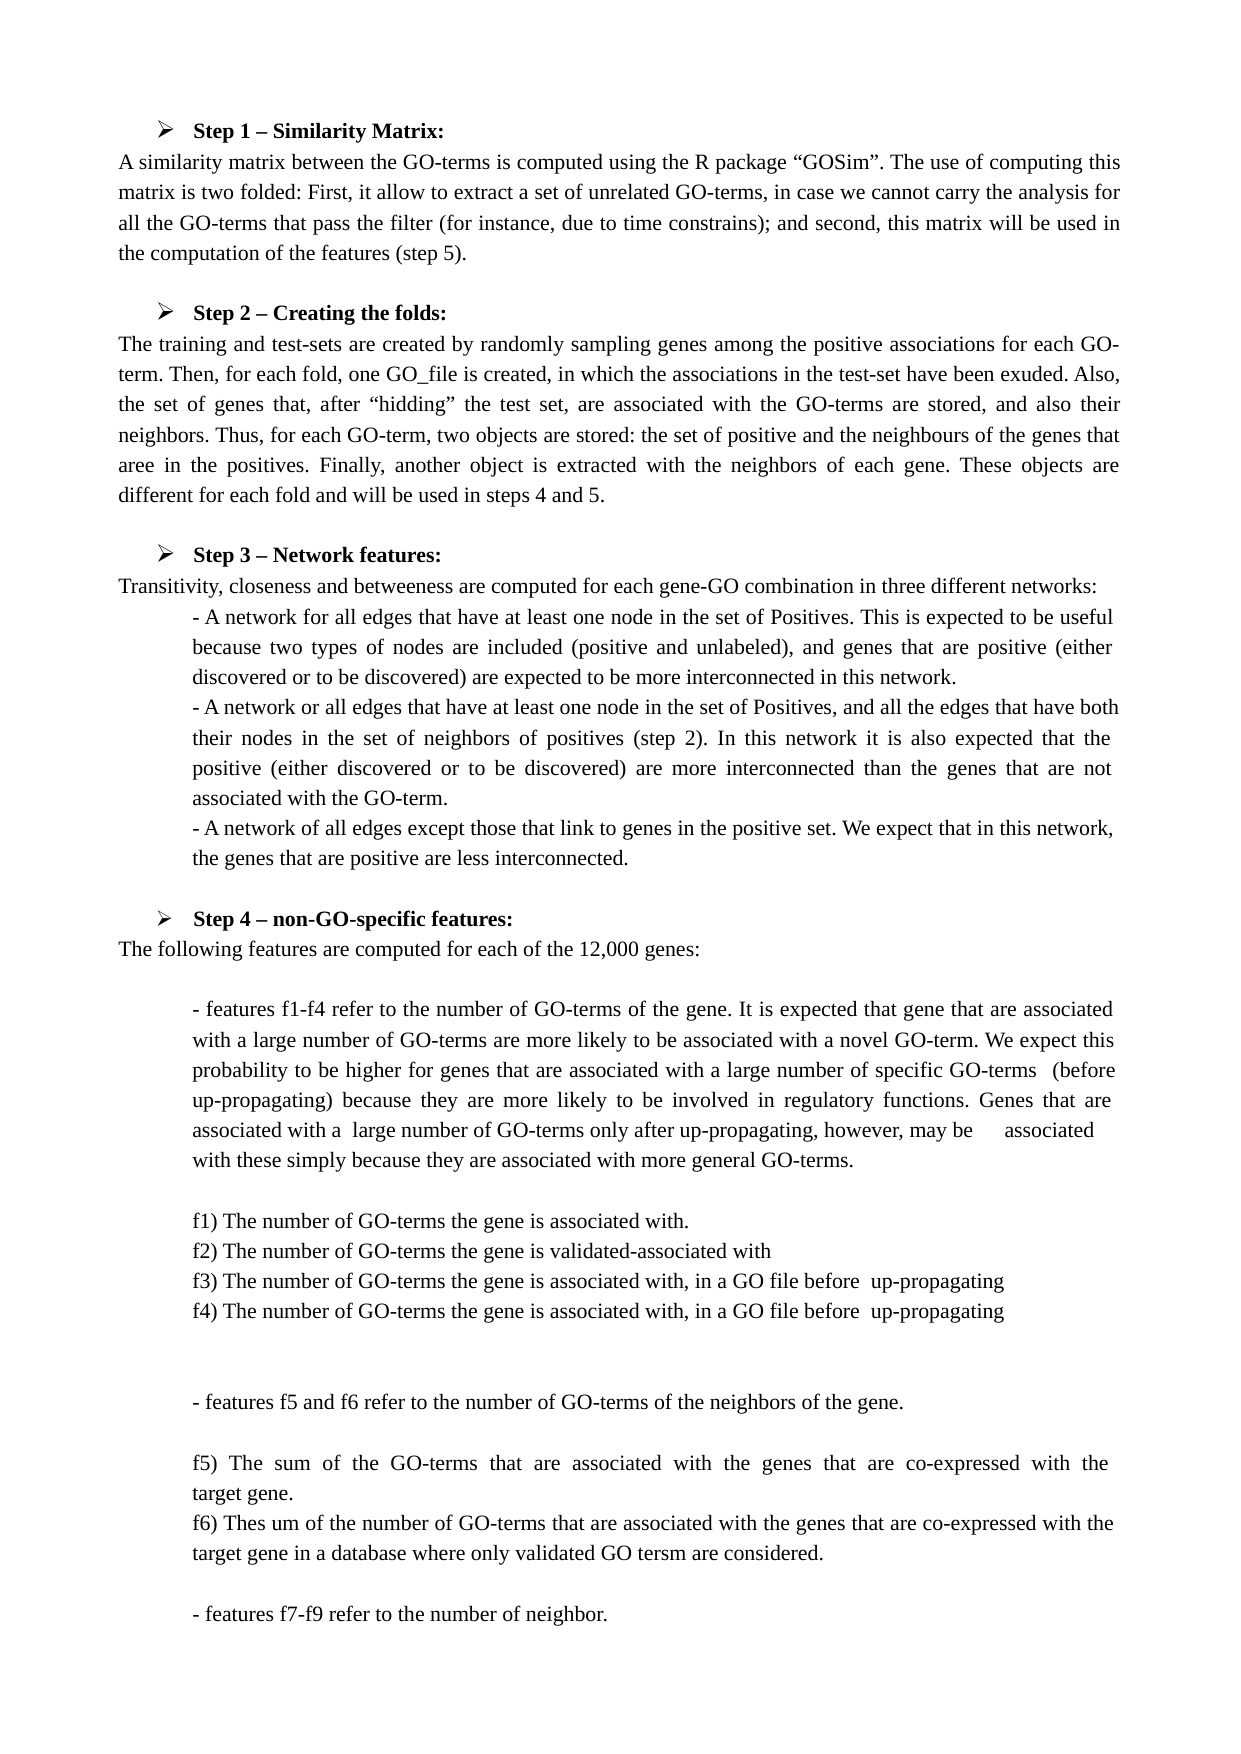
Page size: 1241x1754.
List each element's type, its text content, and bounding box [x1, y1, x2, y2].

list Step 3 – Network features: [156, 542, 1122, 568]
list Step 4 – non-GO-specific features: [156, 906, 1122, 931]
text - A network of all edges except those that link to genes in the positive set. We expect that in this network, the genes that are positive are less interconnected. [118, 815, 1122, 871]
text f5) The sum of the GO-terms that are associated with the genes that are co-expressed with the target gene. [118, 1449, 1122, 1505]
list Step 2 – Creating the folds: [156, 300, 1122, 326]
text - features f5 and f6 refer to the number of GO-terms of the neighbors of the gene. [118, 1389, 1122, 1414]
text - A network or all edges that have at least one node in the set of Positives, and all the edges that have both their nodes in the set of neighbors of positives (step 2). In this network it is also expected that the positive (either discovered or to be discovered) are more interconnected than the genes that are not associated with the GO-term. [118, 694, 1122, 810]
text f6) Thes um of the number of GO-terms that are associated with the genes that are co-expressed with the target gene in a database where only validated GO tersm are considered. [118, 1510, 1122, 1565]
text f3) The number of GO-terms the gene is associated with, in a GO file before up-propagating [118, 1268, 1122, 1293]
text - A network for all edges that have at least one node in the set of Positives. This is expected to be useful because two types of nodes are included (positive and unlabeled), and genes that are positive (either discovered or to be discovered) are expected to be more interconnected in this network. [118, 604, 1122, 689]
text Transitivity, closeness and betweeness are computed for each gene-GO combination in three different networks: [118, 573, 1122, 599]
text - features f1-f4 refer to the number of GO-terms of the gene. It is expected that gene that are associated with a large number of GO-terms are more likely to be associated with a novel GO-term. We expect this probability to be higher for genes that are associated with a large number of specific GO-terms (before up-propagating) because they are more likely to be involved in regulatory functions. Genes that are associated with a large number of GO-terms only after up-propagating, however, may be associated with these simply because they are associated with more general GO-terms. [118, 996, 1122, 1173]
text A similarity matrix between the GO-terms is computed using the R package “GOSim”. The use of computing this matrix is two folded: First, it allow to extract a set of unrelated GO-terms, in case we cannot carry the analysis for all the GO-terms that pass the filter (for instance, due to time constrains); and second, this matrix will be used in the computation of the features (step 5). [118, 149, 1122, 265]
list Step 1 – Similarity Matrix: [156, 118, 1122, 144]
text - features f7-f9 refer to the number of neighbor. [118, 1601, 1122, 1626]
text f2) The number of GO-terms the gene is validated-associated with [118, 1238, 1122, 1263]
text The training and test-sets are created by randomly sampling genes among the positive associations for each GO-term. Then, for each fold, one GO_file is created, in which the associations in the test-set have been exuded. Also, the set of genes that, after “hidding” the test set, are associated with the GO-terms are stored, and also their neighbors. Thus, for each GO-term, two objects are stored: the set of positive and the neighbours of the genes that aree in the positives. Finally, another object is extracted with the neighbors of each gene. These objects are different for each fold and will be used in steps 4 and 5. [118, 331, 1122, 507]
text f1) The number of GO-terms the gene is associated with. [118, 1208, 1122, 1233]
text f4) The number of GO-terms the gene is associated with, in a GO file before up-propagating [118, 1298, 1122, 1324]
text The following features are computed for each of the 12,000 genes: [118, 936, 1122, 961]
